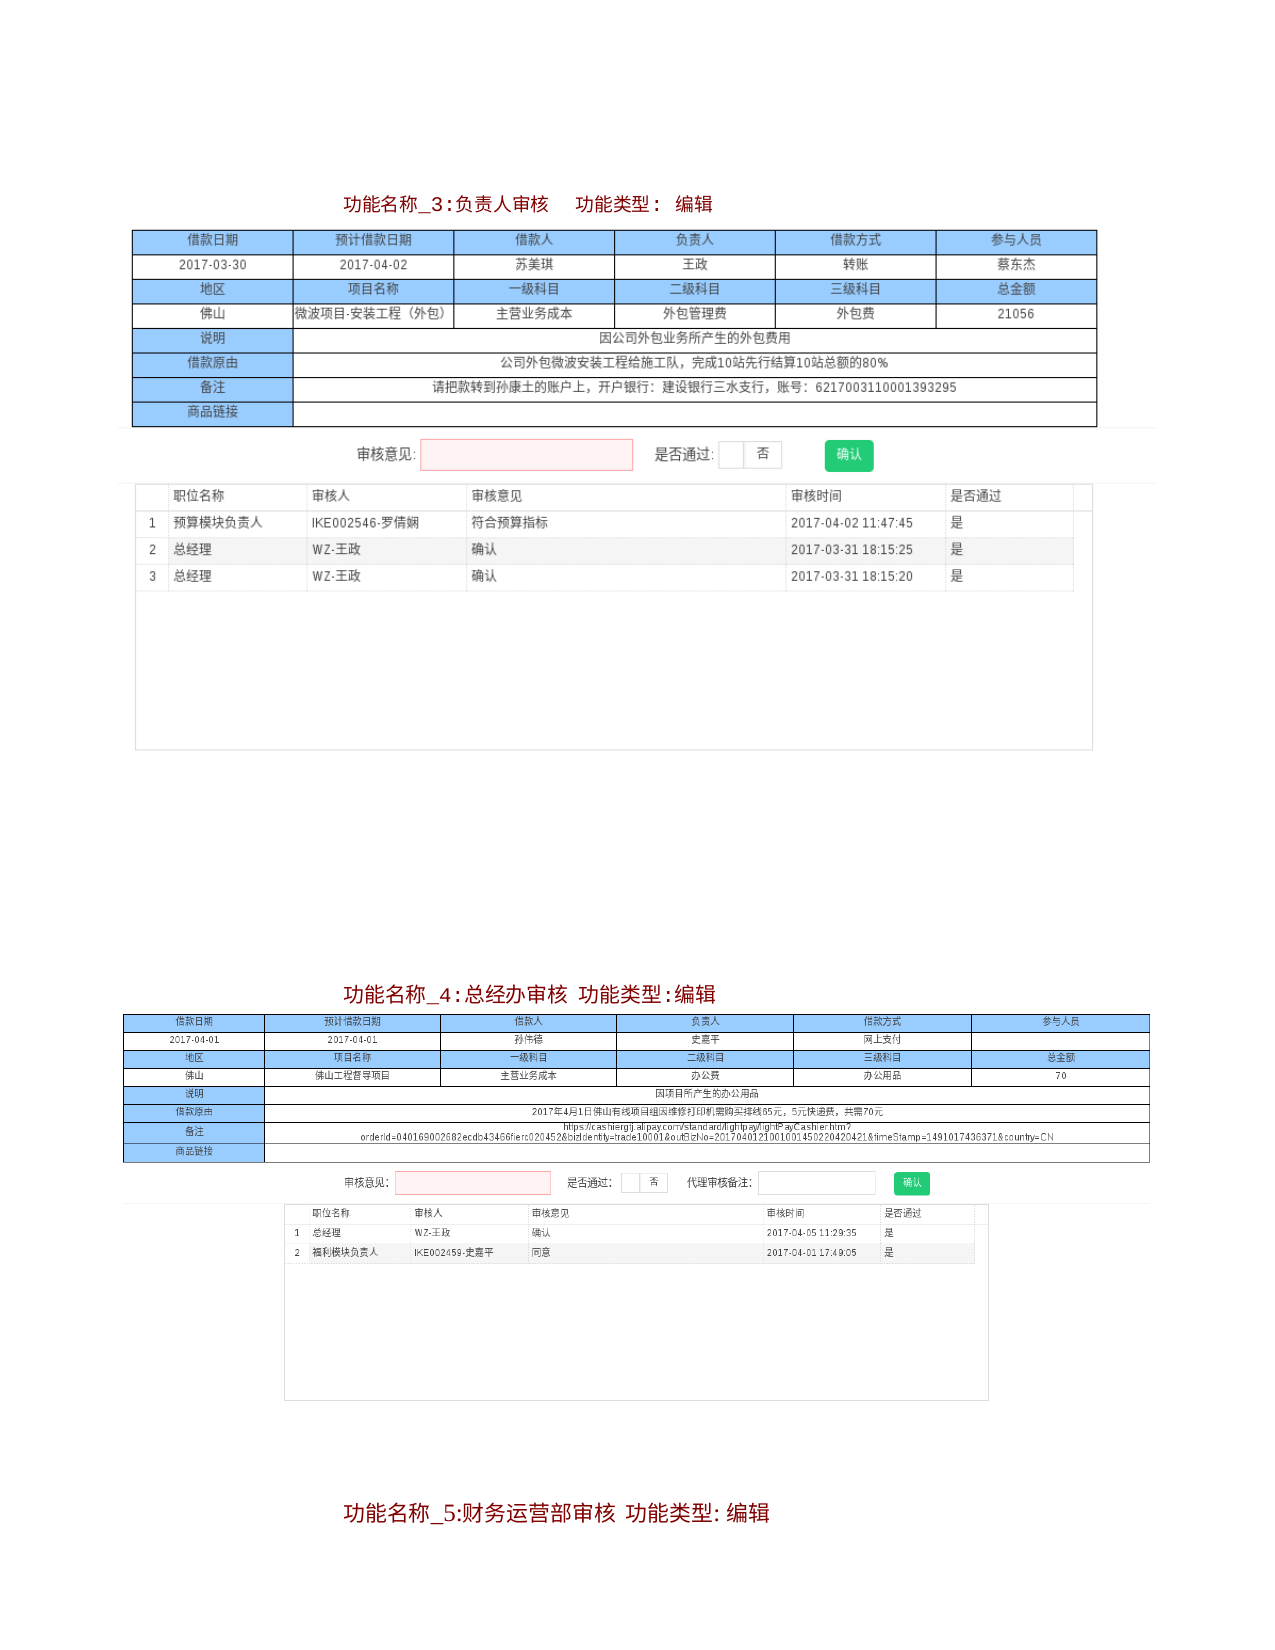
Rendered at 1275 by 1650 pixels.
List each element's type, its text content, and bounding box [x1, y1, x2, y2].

text 功能名称_4:总经办审核 功能类型:编辑 [118, 979, 1157, 1009]
picture [118, 218, 1157, 790]
text 功能名称_5:财务运营部审核 功能类型: 编辑 [118, 1496, 1157, 1528]
picture [118, 1009, 1157, 1416]
text 功能名称_3:负责人审核 功能类型: 编辑 [118, 194, 1157, 218]
